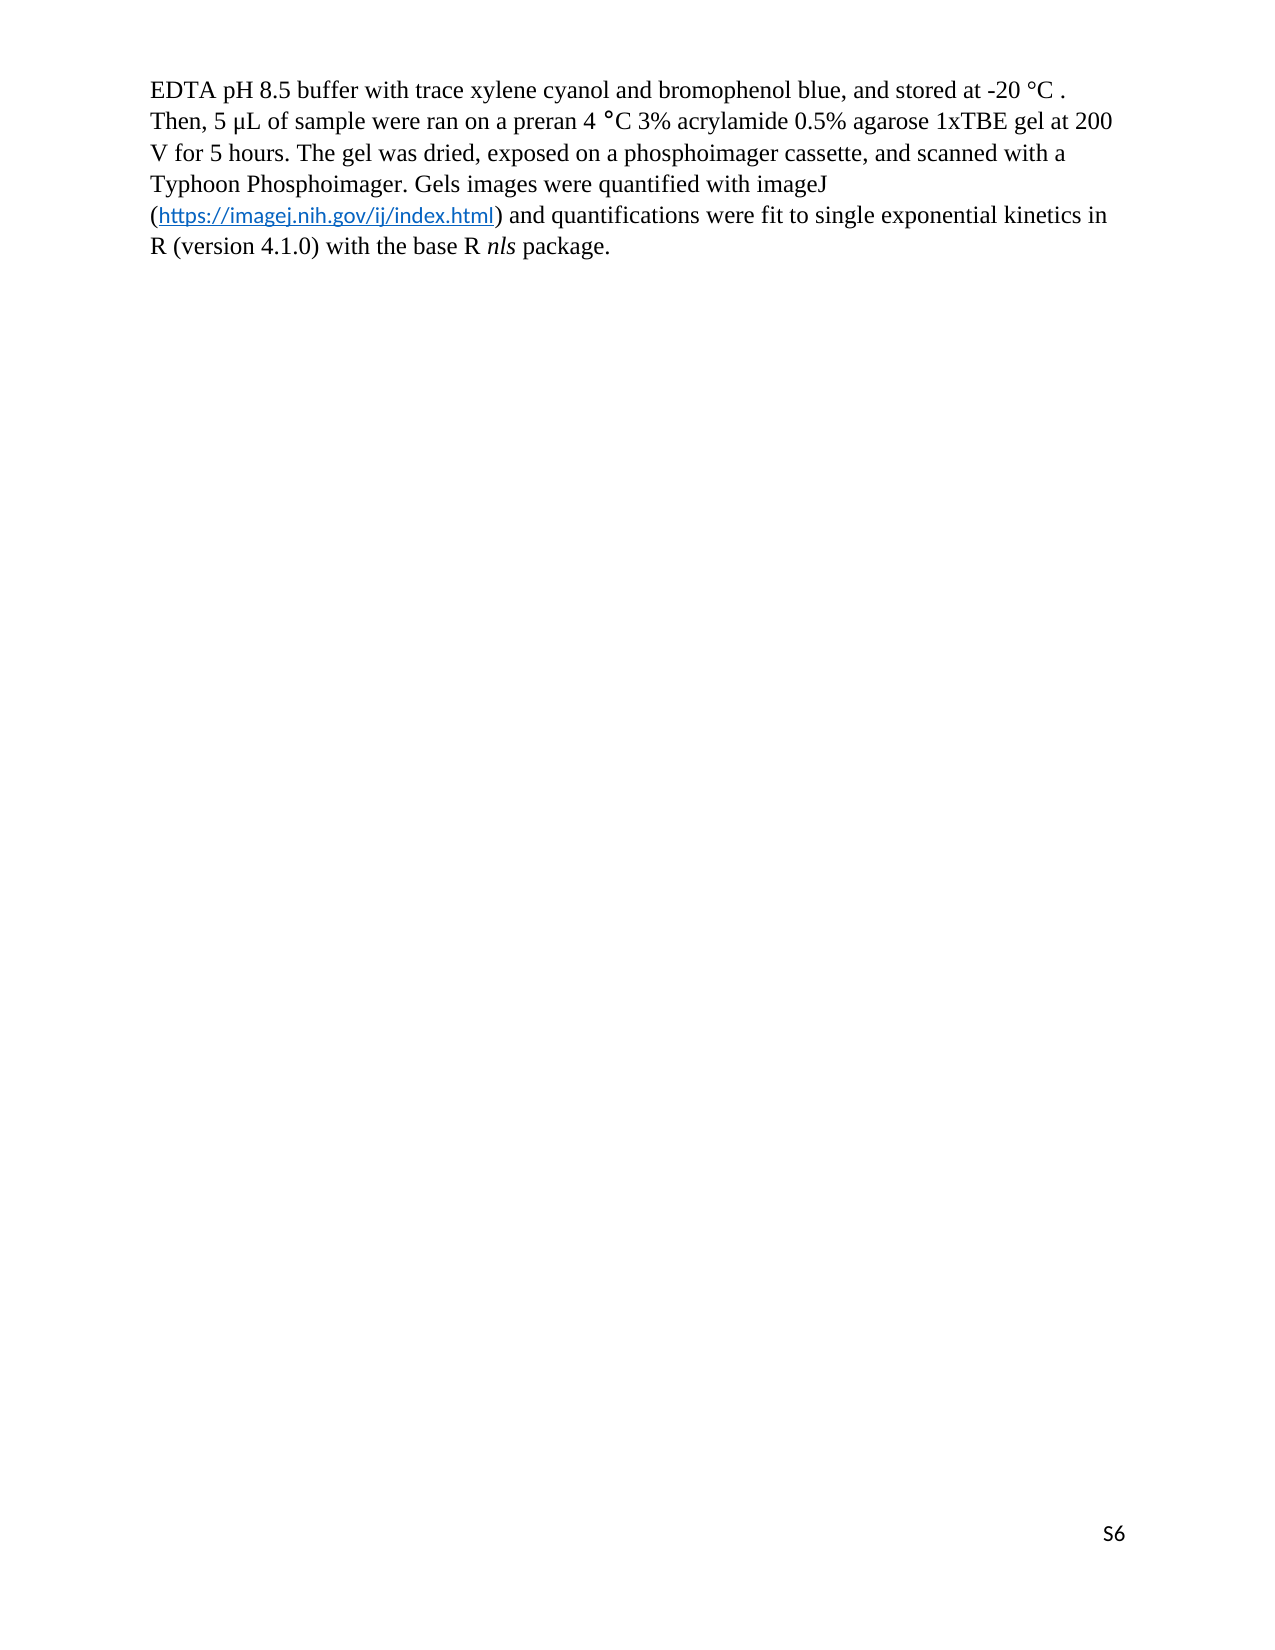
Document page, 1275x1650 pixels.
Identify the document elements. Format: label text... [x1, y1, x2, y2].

text EDTA pH 8.5 buffer with trace xylene cyanol and bromophenol blue, and stored at -20 °C . Then, 5 μL of sample were ran on a preran 4 °C 3% acrylamide 0.5% agarose 1xTBE gel at 200 V for 5 hours. The gel was dried, exposed on a phosphoimager cassette, and scanned with a Typhoon Phosphoimager. Gels images were quantified with imageJ (https://imagej.nih.gov/ij/index.html) and quantifications were fit to single exponential kinetics in R (version 4.1.0) with the base R nls package. [150, 75, 1125, 260]
